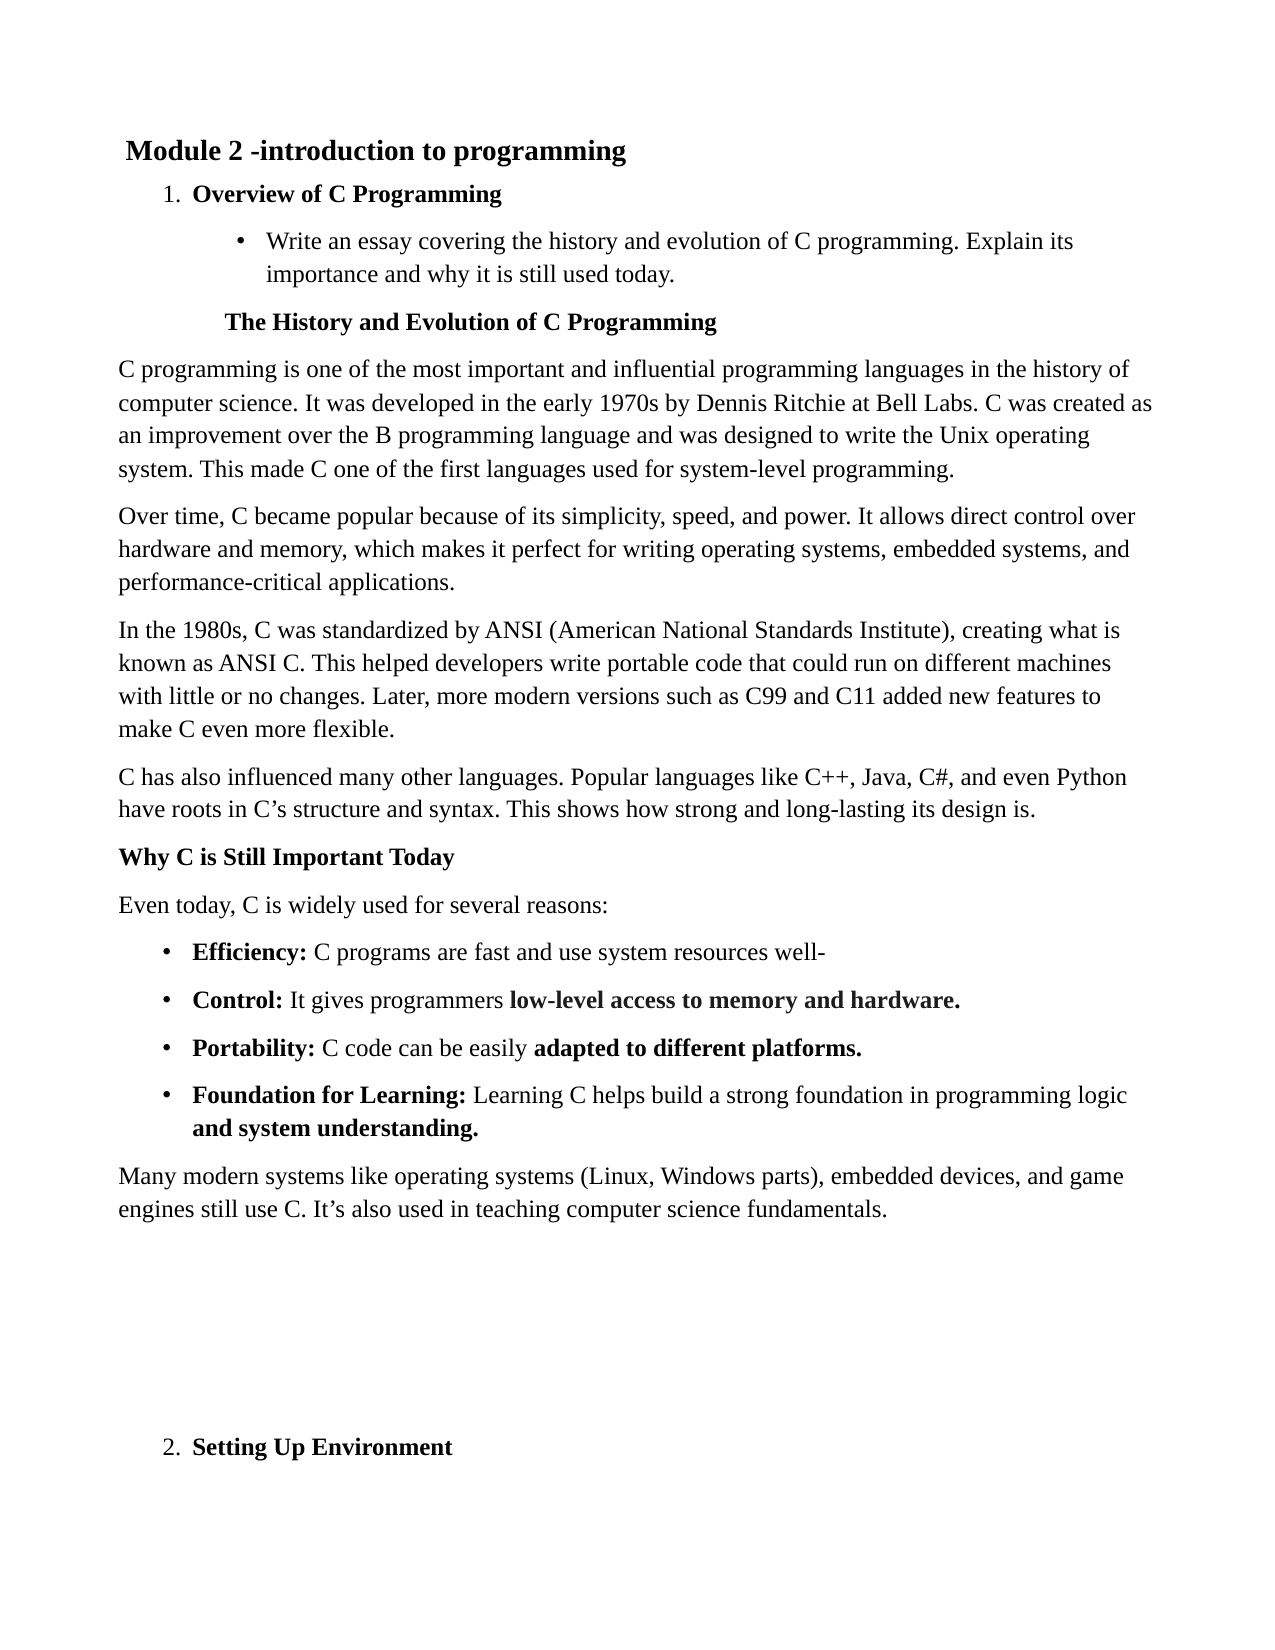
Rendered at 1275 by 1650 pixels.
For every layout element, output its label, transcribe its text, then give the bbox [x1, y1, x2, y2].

subtitle Module 2 -introduction to programming [118, 133, 1157, 166]
text In the 1980s, C was standardized by ANSI (American National Standards Institute), creating what is known as ANSI C. This helped developers write portable code that could run on different machines with little or no changes. Later, more modern versions such as C99 and C11 added new features to make C even more flexible. [118, 615, 1157, 743]
text C has also influenced many other languages. Popular languages like C++, Java, C#, and even Python have roots in C’s structure and syntax. This shows how strong and long-lasting its design is. [118, 762, 1157, 823]
text Why C is Still Important Today [118, 842, 1157, 871]
text The History and Evolution of C Programming [118, 307, 1157, 336]
text Over time, C became popular because of its simplicity, speed, and power. It allows direct control over hardware and memory, which makes it perfect for writing operating systems, embedded systems, and performance-critical applications. [118, 501, 1157, 596]
text Even today, C is widely used for several reasons: [118, 890, 1157, 918]
list Overview of C Programming [162, 179, 1157, 207]
list Write an essay covering the history and evolution of C programming. Explain its importance and why it is still used today. [236, 226, 1157, 288]
text Many modern systems like operating systems (Linux, Windows parts), embedded devices, and game engines still use C. It’s also used in teaching computer science fundamentals. [118, 1161, 1157, 1223]
list Portability: C code can be easily adapted to different platforms. [162, 1033, 1157, 1061]
list Control: It gives programmers low-level access to memory and hardware. [162, 985, 1157, 1014]
list Efficiency: C programs are fast and use system resources well- [162, 937, 1157, 966]
text C programming is one of the most important and influential programming languages in the history of computer science. It was developed in the early 1970s by Dennis Ritchie at Bell Labs. C was created as an improvement over the B programming language and was designed to write the Unix operating system. This made C one of the first languages used for system-level programming. [118, 354, 1157, 482]
list Foundation for Learning: Learning C helps build a strong foundation in programming logic and system understanding. [162, 1080, 1157, 1142]
list Setting Up Environment [162, 1432, 1157, 1461]
